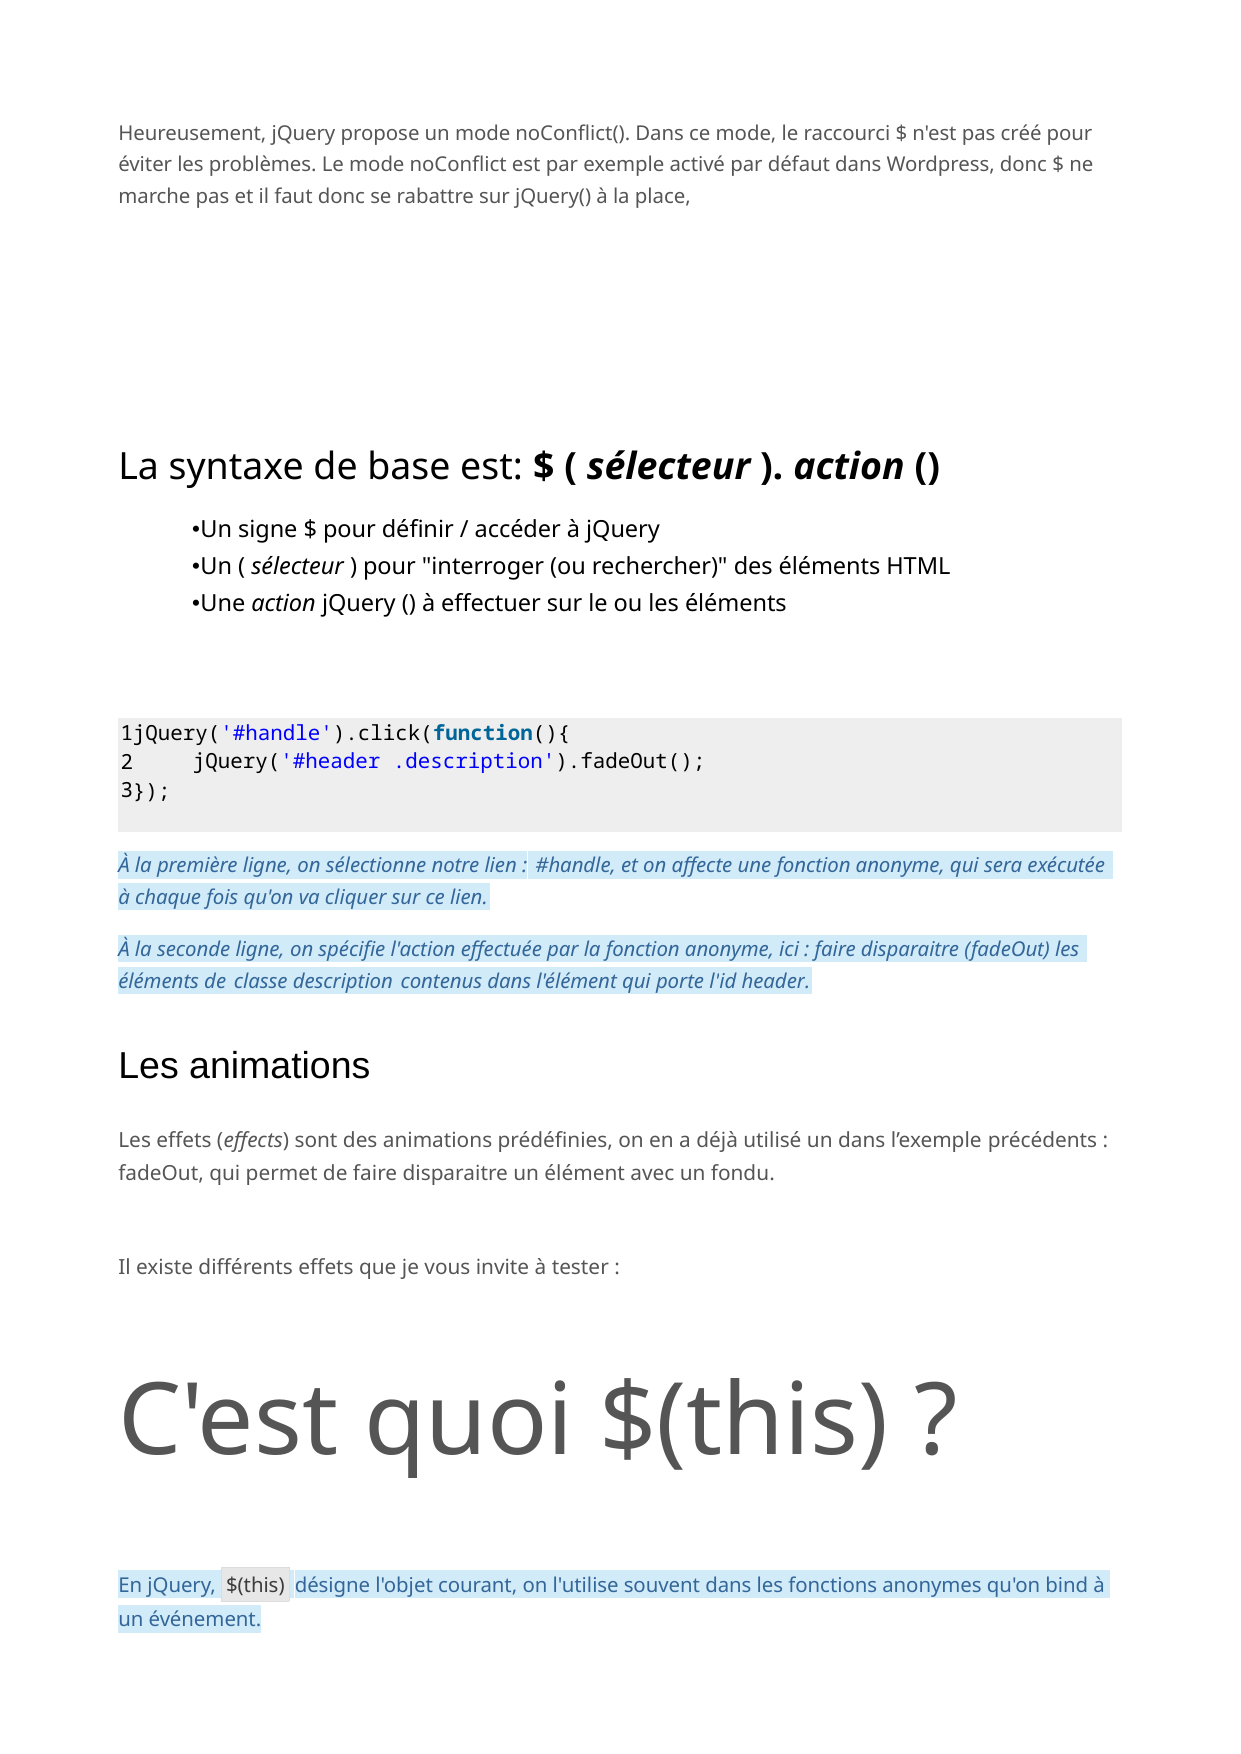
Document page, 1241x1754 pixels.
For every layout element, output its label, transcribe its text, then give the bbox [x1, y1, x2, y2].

text À la seconde ligne, on spécifie l'action effectuée par la fonction anonyme, ici : faire disparaitre (fadeOut) les éléments de classe description contenus dans l'élément qui porte l'id header. [118, 935, 1122, 994]
table_header 1 2 3 [118, 718, 133, 804]
text Il existe différents effets que je vous invite à tester : [118, 1252, 1122, 1281]
text À la première ligne, on sélectionne notre lien : #handle, et on affecte une fonction anonyme, qui sera exécutée à chaque fois qu'on va cliquer sur ce lien. [118, 851, 1122, 910]
subtitle Les animations [118, 1044, 1122, 1087]
text La syntaxe de base est: $ ( sélecteur ). action () [118, 439, 1122, 490]
text Les effets (effects) sont des animations prédéfinies, on en a déjà utilisé un dans l’exemple précédents : fadeOut, qui permet de faire disparaitre un élément avec un fondu. [118, 1099, 1122, 1186]
text C'est quoi $(this) ? [118, 1347, 1122, 1483]
list Un signe $ pour définir / accéder à jQuery [118, 512, 1122, 544]
text Heureusement, jQuery propose un mode noConflict(). Dans ce mode, le raccourci $ n'est pas créé pour éviter les problèmes. Le mode noConflict est par exemple activé par défaut dans Wordpress, donc $ ne marche pas et il faut donc se rabattre sur jQuery() à la place, [118, 118, 1122, 209]
text En jQuery, $(this) désigne l'objet courant, on l'utilise souvent dans les fonctions anonymes qu'on bind à un événement. [118, 1567, 1122, 1633]
list Un ( sélecteur ) pour "interroger (ou rechercher)" des éléments HTML [118, 549, 1122, 581]
table_header jQuery('#handle').click(function(){ jQuery('#header .description').fadeOut(); }); [133, 718, 711, 804]
list Une action jQuery () à effectuer sur le ou les éléments [118, 586, 1122, 618]
